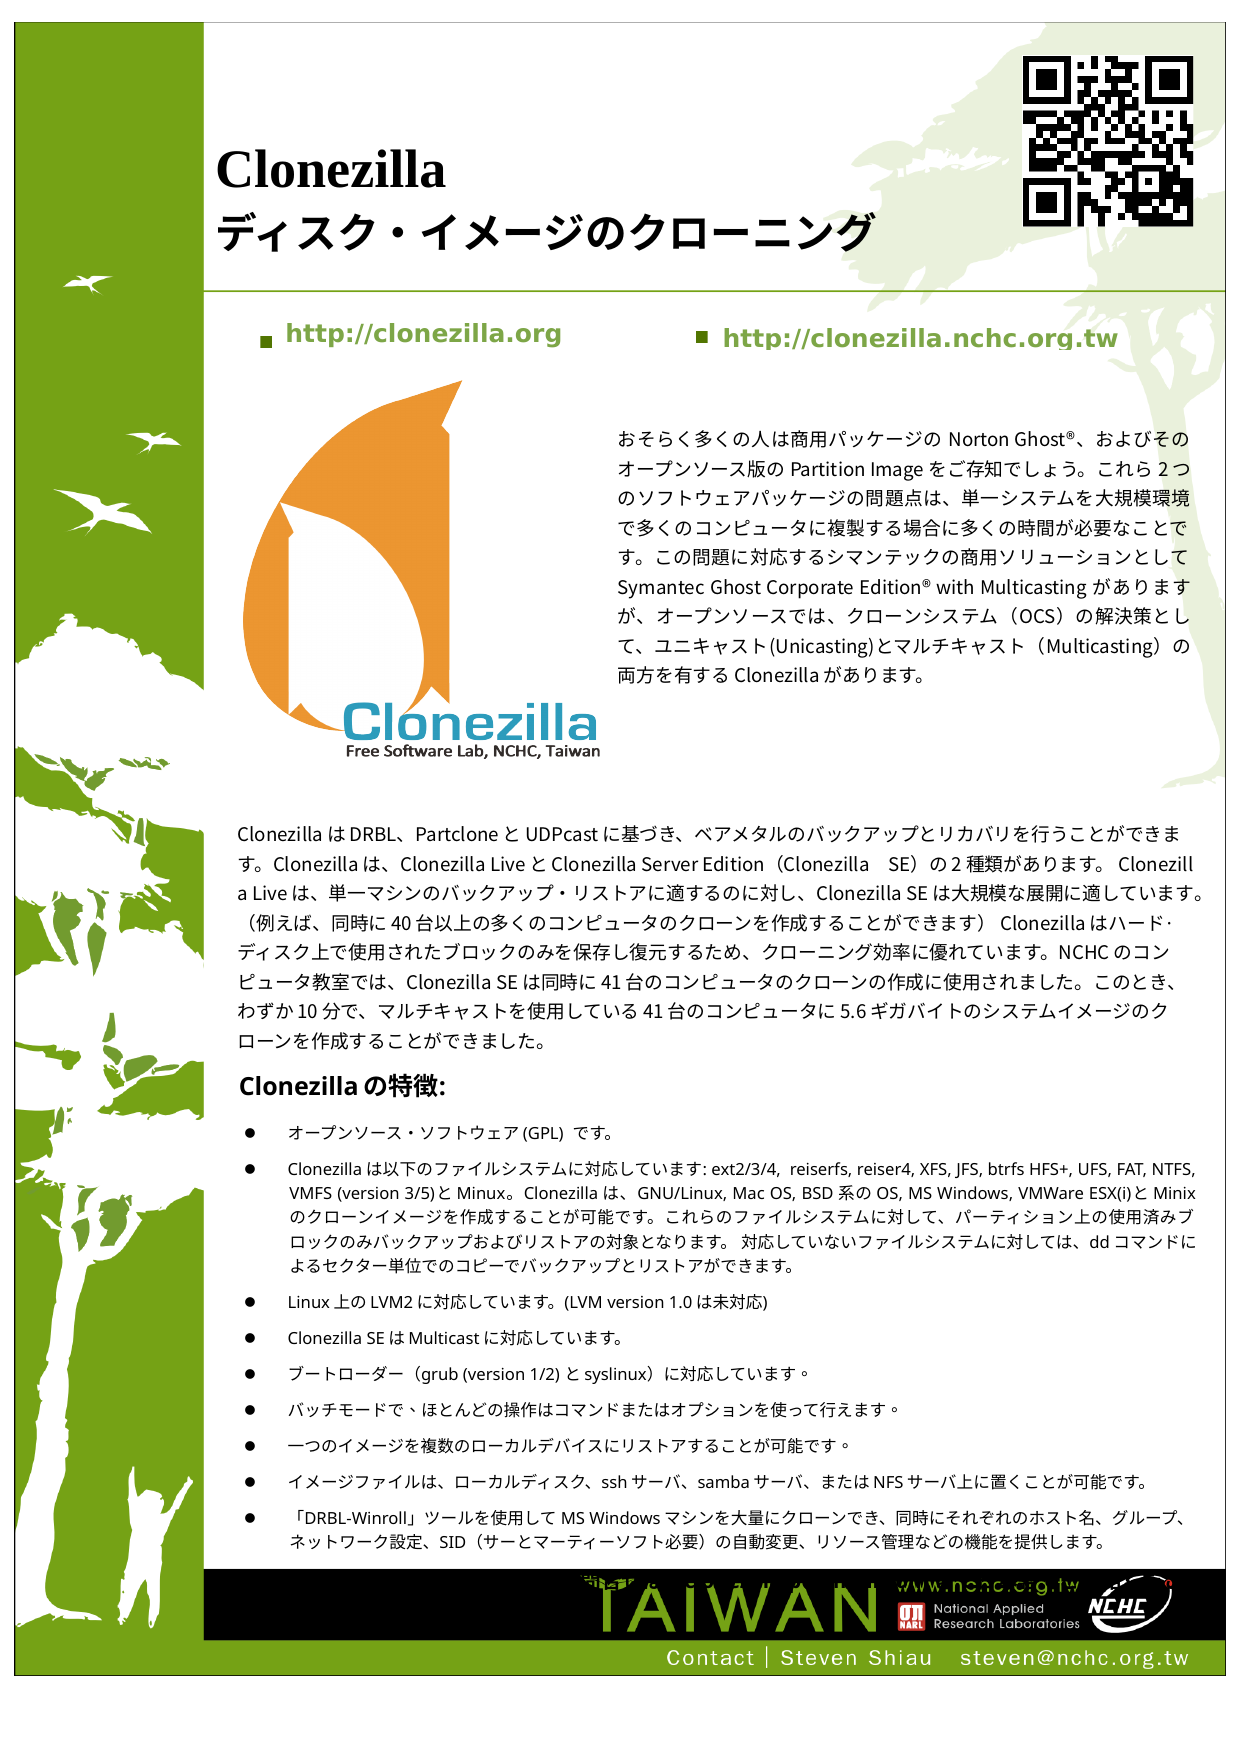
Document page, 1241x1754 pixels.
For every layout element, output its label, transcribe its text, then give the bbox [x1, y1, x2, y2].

list オープンソース・ソフトウェア (GPL) です。 [244, 1120, 1196, 1144]
text ClonezillaはDRBL、PartcloneとUDPcastに基づき、ベアメタルのバックアップとリカバリを行うことができます。Clonezillaは、Clonezilla LiveとClonezilla Server Edition（Clonezilla SE）の2種類があります。 Clonezilla Liveは、単一マシンのバックアップ・リストアに適するのに対し、Clonezilla SEは大規模な展開に適しています。（例えば、同時に40台以上の多くのコンピュータのクローンを作成することができます） Clonezillaはハード·ディスク上で使用されたブロックのみを保存し復元するため、クローニング効率に優れています。NCHCのコンピュータ教室では、Clonezilla SEは同時に41台のコンピュータのクローンの作成に使用されました。このとき、わずか10分で、マルチキャストを使用している41台のコンピュータに5.6ギガバイトのシステムイメージのクローンを作成することができました。 [237, 818, 1195, 1054]
text Clonezilla [215, 137, 1022, 200]
list 「DRBL-Winroll」ツールを使用してMS Windowsマシンを大量にクローンでき、同時にそれぞれのホスト名、グループ、ネットワーク設定、SID（サーとマーティーソフト必要）の自動変更、リソース管理などの機能を提供します。 [244, 1505, 1196, 1553]
text * 日本でのお問合せは、clonezillajp@gmail.com まで日本語でご連絡ください。 [14, 1565, 1226, 1595]
list イメージファイルは、ローカルディスク、sshサーバ、sambaサーバ、またはNFSサーバ上に置くことが可能です。 [244, 1469, 1196, 1493]
text おそらく多くの人は商用パッケージのNorton Ghost®、およびそのオープンソース版のPartition Imageをご存知でしょう。これら2つのソフトウェアパッケージの問題点は、単一システムを大規模環境で多くのコンピュータに複製する場合に多くの時間が必要なことです。この問題に対応するシマンテックの商用ソリューションとしてSymantec Ghost Corporate Edition® with Multicastingがありますが、オープンソースでは、クローンシステム（OCS）の解決策として、ユニキャスト(Unicasting)とマルチキャスト（Multicasting）の両方を有するClonezillaがあります。 [602, 423, 1191, 689]
text ディスク・イメージのクローニング [215, 200, 1181, 260]
picture [14, 1595, 1226, 1676]
text [31, 423, 241, 689]
list Linux上のLVM2に対応しています。(LVM version 1.0は未対応) [244, 1289, 1196, 1313]
text Clonezillaの特徴: [238, 1066, 1190, 1102]
list バッチモードで、ほとんどの操作はコマンドまたはオプションを使って行えます。 [244, 1397, 1196, 1421]
list Clonezillaは以下のファイルシステムに対応しています: ext2/3/4, reiserfs, reiser4, XFS, JFS, btrfs HFS+, UFS, FAT, NTFS, VMFS (version 3/5)とMinux。Clonezillaは、GNU/Linux, Mac OS, BSD系のOS, MS Windows, VMWare ESX(i)とMinixのクローンイメージを作成することが可能です。これらのファイルシステムに対して、パーティション上の使用済みブロックのみバックアップおよびリストアの対象となります。 対応していないファイルシステムに対しては、ddコマンドによるセクター単位でのコピーでバックアップとリストアができます。 [244, 1156, 1196, 1277]
text http://clonezilla.nchc.org.tw [722, 324, 1136, 350]
list 一つのイメージを複数のローカルデバイスにリストアすることが可能です。 [244, 1433, 1196, 1457]
list ブートローダー（grub (version 1/2) とsyslinux）に対応しています。 [244, 1361, 1196, 1385]
picture [14, 22, 1226, 1565]
text http://clonezilla.org [285, 319, 698, 348]
list Clonezilla SEはMulticastに対応しています。 [244, 1325, 1196, 1349]
